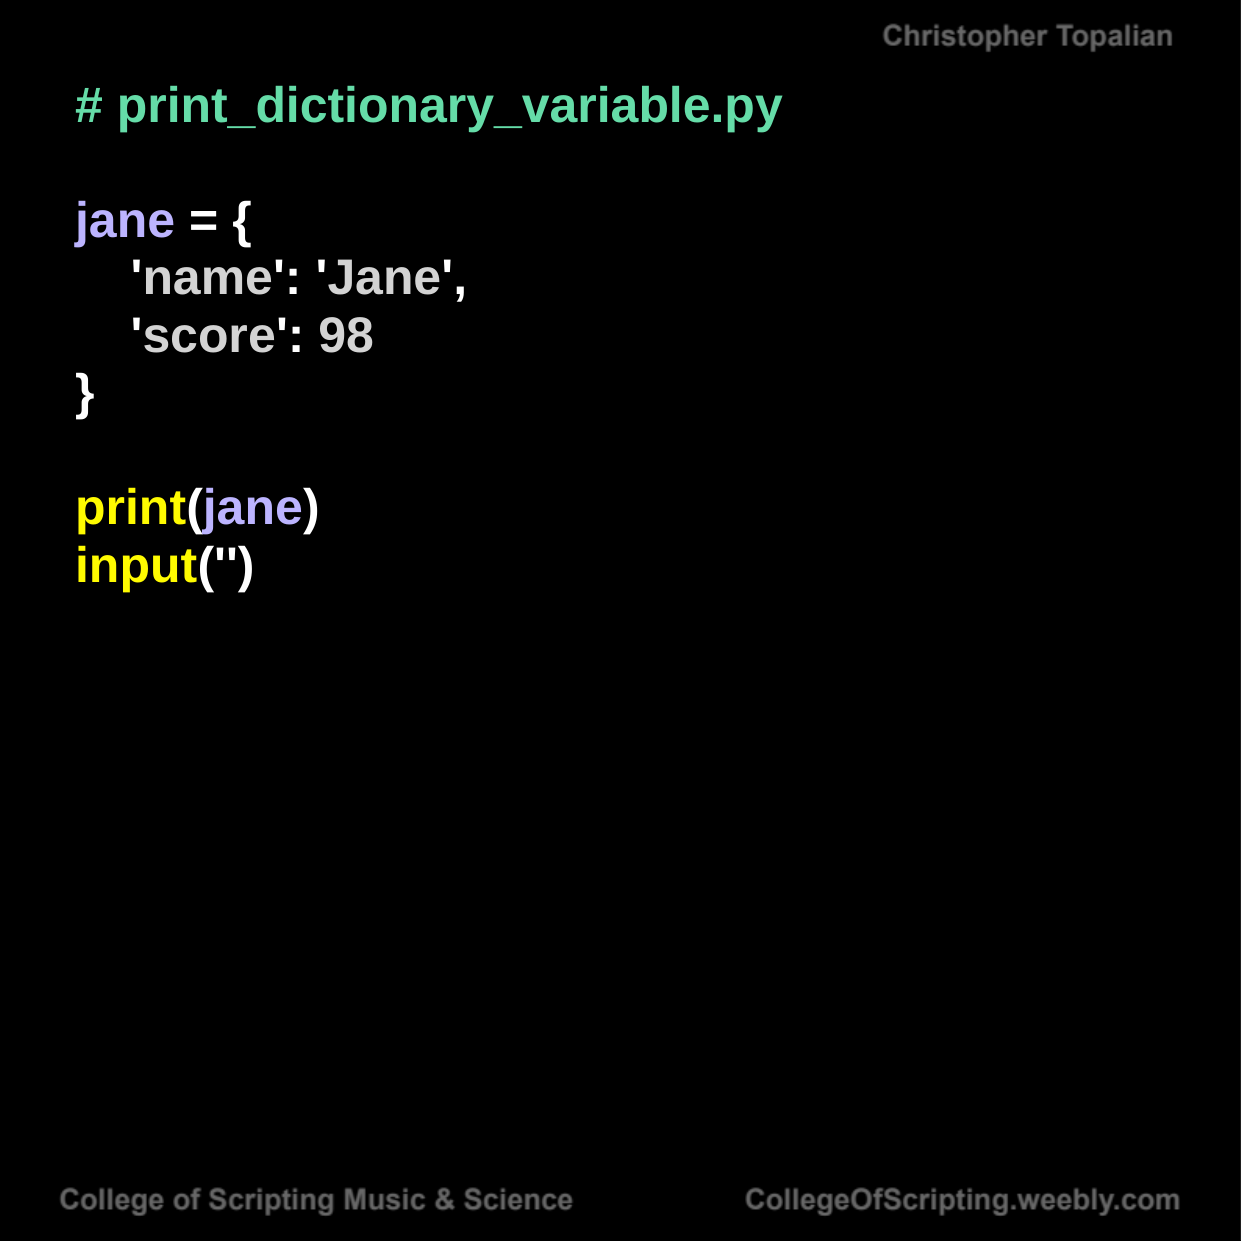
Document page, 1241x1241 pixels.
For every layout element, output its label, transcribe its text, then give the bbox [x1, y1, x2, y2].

text # print_dictionary_variable.py [75, 75, 1166, 132]
text 'name': 'Jane', [75, 247, 1166, 305]
text jane = { [75, 190, 1166, 247]
text } [75, 362, 1166, 420]
text print(jane) [75, 477, 1166, 535]
text input('') [75, 535, 1166, 592]
text 'score': 98 [75, 305, 1166, 362]
